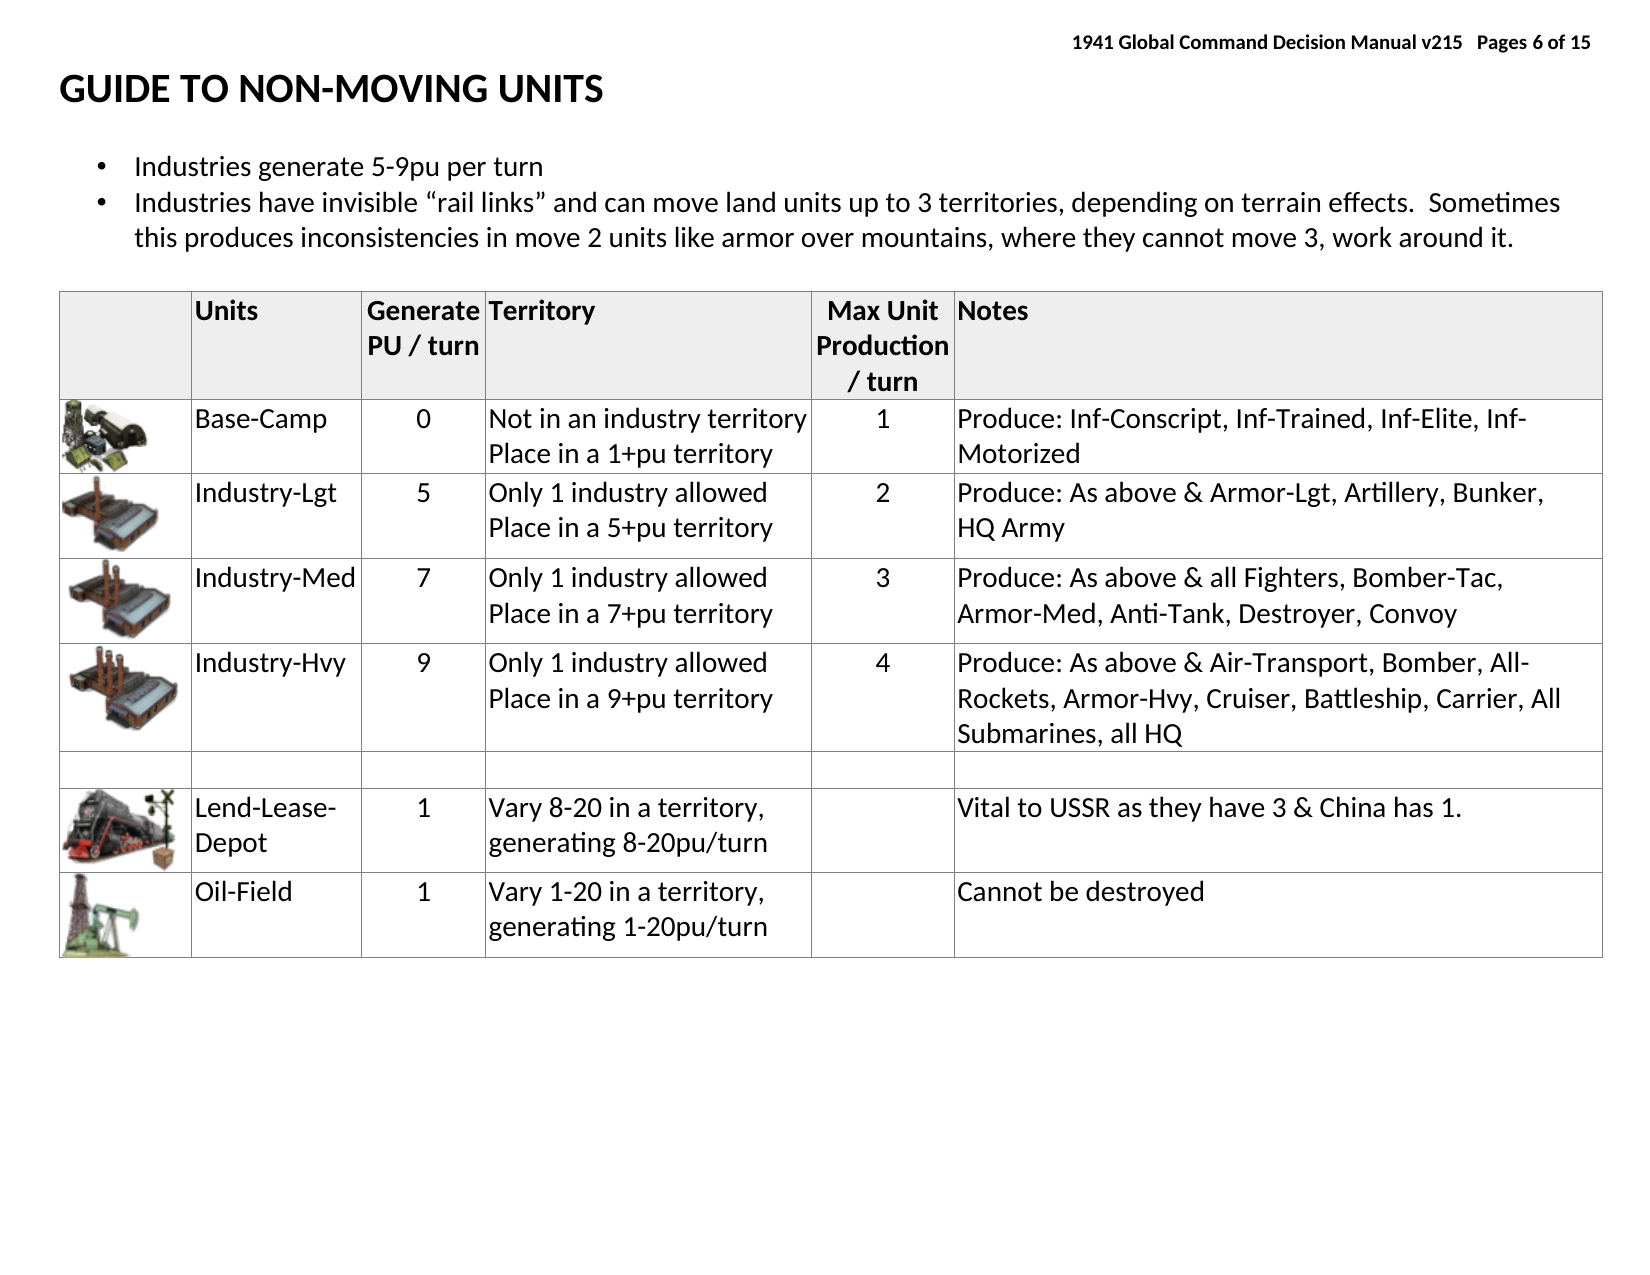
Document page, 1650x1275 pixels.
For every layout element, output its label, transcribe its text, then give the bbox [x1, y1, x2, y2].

table_cell 2 [812, 474, 954, 558]
table_cell [60, 644, 191, 751]
table_cell [812, 789, 954, 872]
table_cell 1 [362, 789, 485, 872]
table_cell 4 [812, 644, 954, 751]
table_cell Produce: Inf-Conscript, Inf-Trained, Inf-Elite, Inf-Motorized [955, 400, 1602, 473]
table_cell 1 [362, 873, 485, 957]
table_cell [812, 752, 954, 788]
table_header Territory [486, 292, 811, 399]
table_cell [486, 752, 811, 788]
table_header Notes [955, 292, 1602, 399]
table_cell [955, 752, 1602, 788]
table_header Max Unit Production / turn [812, 292, 954, 399]
table_cell Industry-Lgt [192, 474, 361, 558]
table_cell Only 1 industry allowed Place in a 7+pu territory [486, 559, 811, 643]
table_cell 7 [362, 559, 485, 643]
table_cell Industry-Med [192, 559, 361, 643]
picture [62, 788, 177, 958]
table_cell 3 [812, 559, 954, 643]
list Industries generate 5-9pu per turn [97, 148, 1591, 184]
table_cell 5 [362, 474, 485, 558]
table_cell Vary 8-20 in a territory, generating 8-20pu/turn [486, 789, 811, 872]
table_cell Lend-Lease-Depot [192, 789, 361, 872]
table_cell Only 1 industry allowed Place in a 9+pu territory [486, 644, 811, 751]
table_cell Cannot be destroyed [955, 873, 1602, 957]
table_cell [148, 400, 191, 473]
table_cell [147, 873, 191, 957]
table_cell Vital to USSR as they have 3 & China has 1. [955, 789, 1602, 872]
table_cell [181, 559, 191, 643]
table_cell Base-Camp [192, 400, 361, 473]
table_cell Not in an industry territory Place in a 1+pu territory [486, 400, 811, 473]
text GUIDE TO NON-MOVING UNITS [59, 62, 1591, 113]
table_cell [177, 789, 191, 872]
table_header Generate PU / turn [362, 292, 485, 399]
table_cell [812, 873, 954, 957]
table_cell Industry-Hvy [192, 644, 361, 751]
table_cell Only 1 industry allowed Place in a 5+pu territory [486, 474, 811, 558]
picture [62, 399, 160, 558]
table_cell Produce: As above & Armor-Lgt, Artillery, Bunker, HQ Army [955, 474, 1602, 558]
table_cell [160, 474, 191, 558]
table_cell [192, 752, 361, 788]
picture [62, 559, 189, 735]
table_cell [60, 752, 191, 788]
table_cell Produce: As above & Air-Transport, Bomber, All-Rockets, Armor-Hvy, Cruiser, Battleship, Carrier, All Submarines, all HQ [955, 644, 1602, 751]
table_cell Oil-Field [192, 873, 361, 957]
table_cell 0 [362, 400, 485, 473]
table_header Units [192, 292, 361, 399]
table_header [60, 292, 191, 399]
list Industries have invisible “rail links” and can move land units up to 3 territories, depending on terrain effects. Sometimes this produces inconsistencies in move 2 units like armor over mountains, where they cannot move 3, work around it. [97, 184, 1591, 255]
table_cell Vary 1-20 in a territory, generating 1-20pu/turn [486, 873, 811, 957]
table_cell [362, 752, 485, 788]
table_cell Produce: As above & all Fighters, Bomber-Tac, Armor-Med, Anti-Tank, Destroyer, Convoy [955, 559, 1602, 643]
table_cell 1 [812, 400, 954, 473]
table_cell 9 [362, 644, 485, 751]
